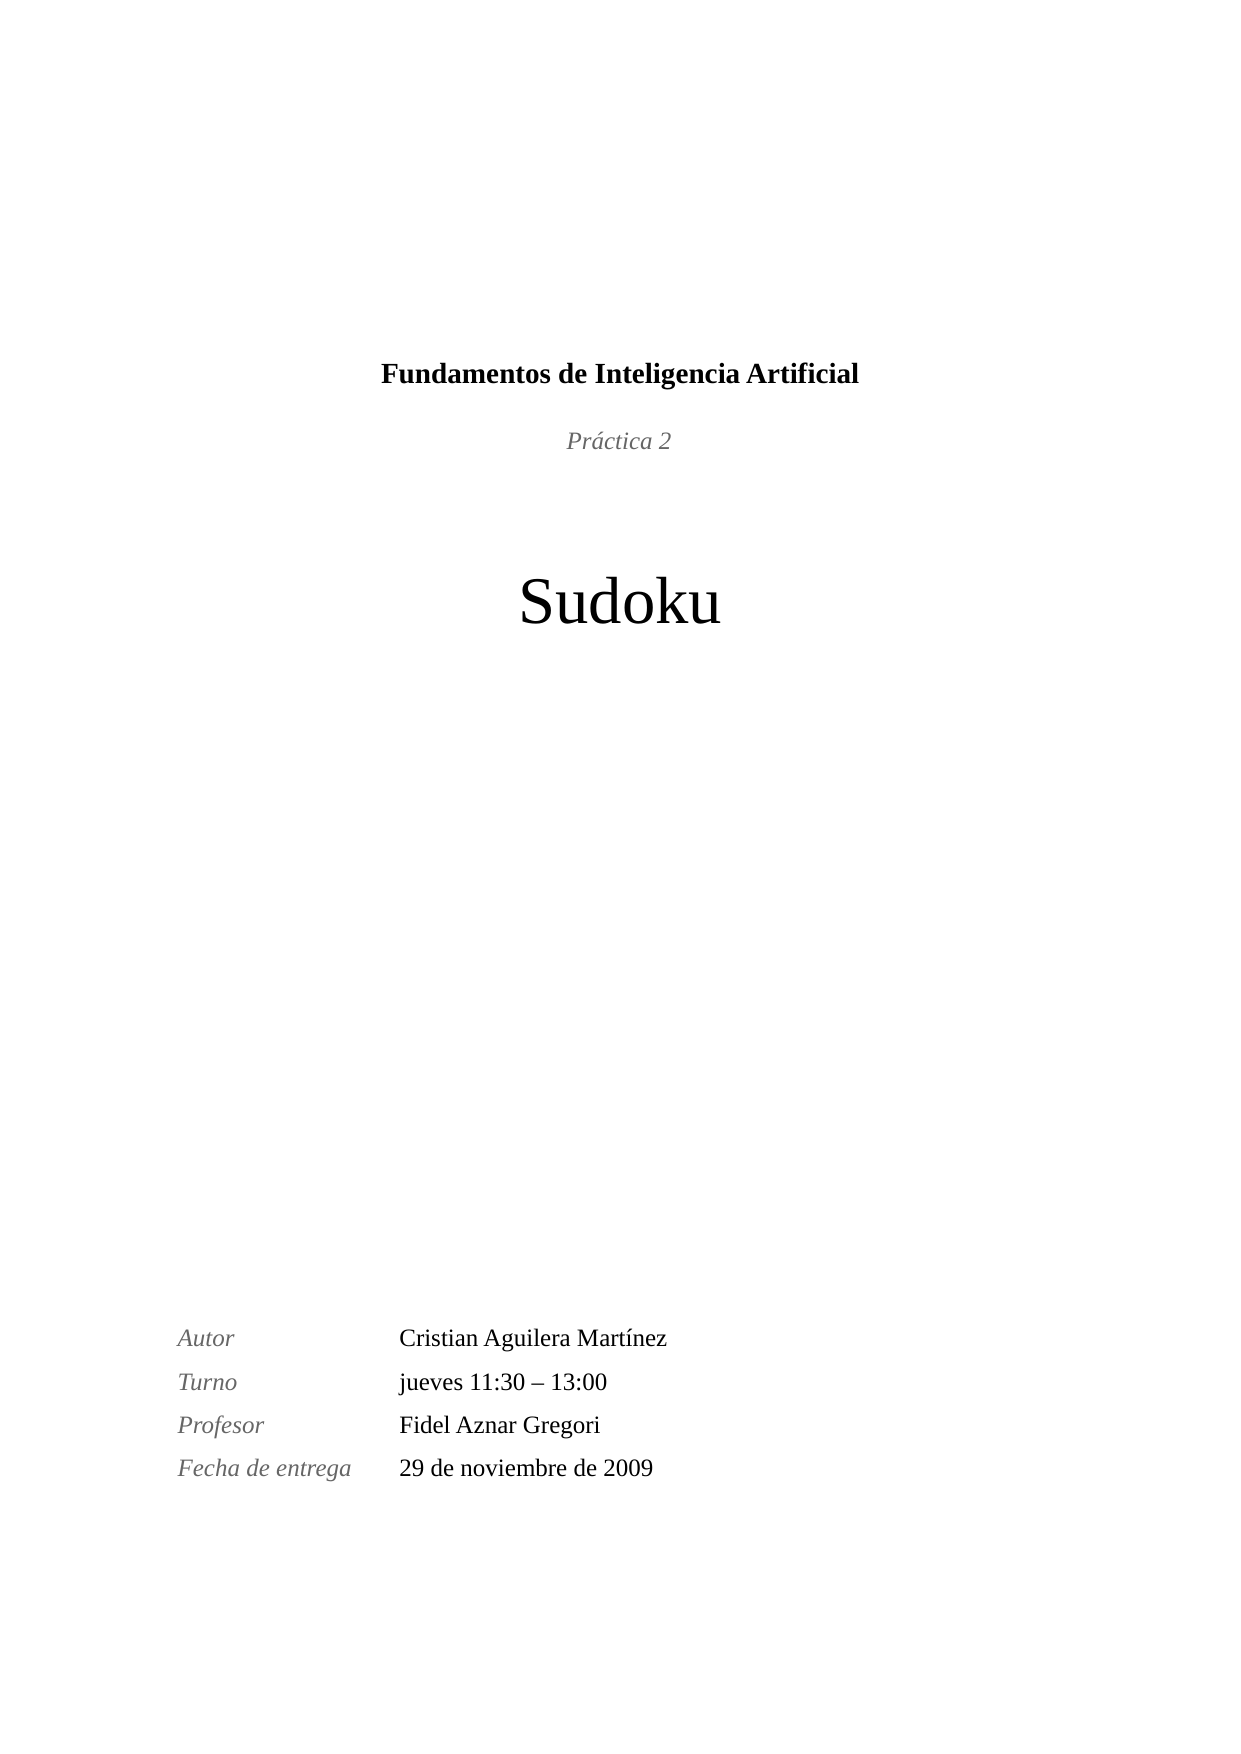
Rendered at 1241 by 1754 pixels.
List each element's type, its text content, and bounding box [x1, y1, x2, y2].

text Autor Cristian Aguilera Martínez [177, 1323, 1122, 1352]
subtitle Fundamentos de Inteligencia Artificial [118, 356, 1122, 389]
text Turno jueves 11:30 – 13:00 [177, 1367, 1122, 1395]
text Fecha de entrega 29 de noviembre de 2009 [177, 1453, 1122, 1482]
title Sudoku [118, 561, 1122, 638]
text Profesor Fidel Aznar Gregori [177, 1410, 1122, 1438]
text Práctica 2 [118, 426, 1122, 455]
